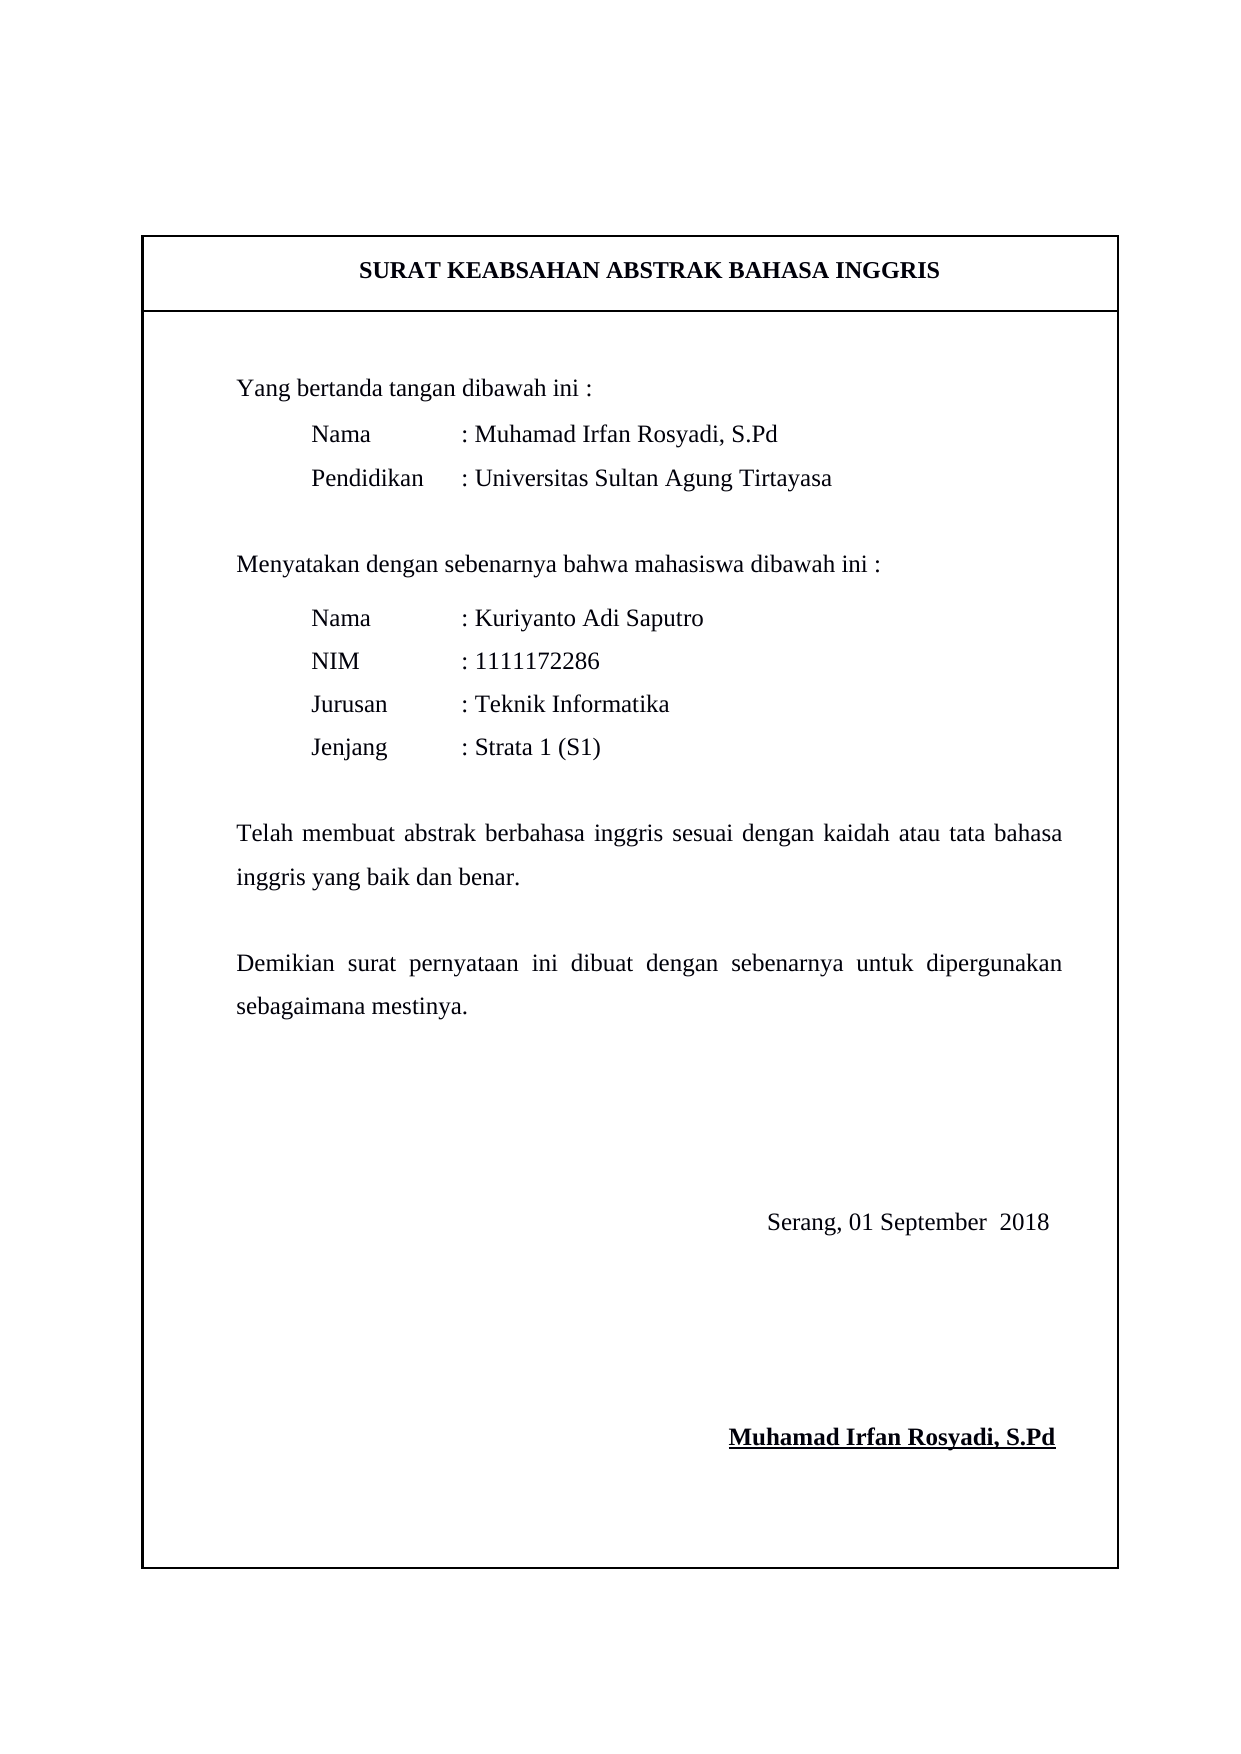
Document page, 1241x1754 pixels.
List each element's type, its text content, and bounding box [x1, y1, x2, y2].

text Menyatakan dengan sebenarnya bahwa mahasiswa dibawah ini : [236, 549, 1063, 578]
text Nama : Muhamad Irfan Rosyadi, S.Pd [311, 419, 1063, 448]
text Nama : Kuriyanto Adi Saputro [311, 603, 1063, 632]
text Demikian surat pernyataan ini dibuat dengan sebenarnya untuk dipergunakan sebagaimana mestinya. [236, 948, 1063, 1020]
subtitle SURAT KEABSAHAN ABSTRAK BAHASA INGGRIS [236, 236, 1063, 284]
text Telah membuat abstrak berbahasa inggris sesuai dengan kaidah atau tata bahasa inggris yang baik dan benar. [236, 818, 1063, 890]
text Pendidikan : Universitas Sultan Agung Tirtayasa [311, 463, 1063, 491]
subtitle Serang, 01 September 2018 [753, 1207, 1063, 1235]
text NIM : 1111172286 [311, 646, 1063, 675]
subtitle Muhamad Irfan Rosyadi, S.Pd [721, 1422, 1063, 1451]
text Jurusan : Teknik Informatika [311, 689, 1063, 718]
text Yang bertanda tangan dibawah ini : [236, 373, 1063, 402]
text Jenjang : Strata 1 (S1) [311, 732, 1063, 761]
